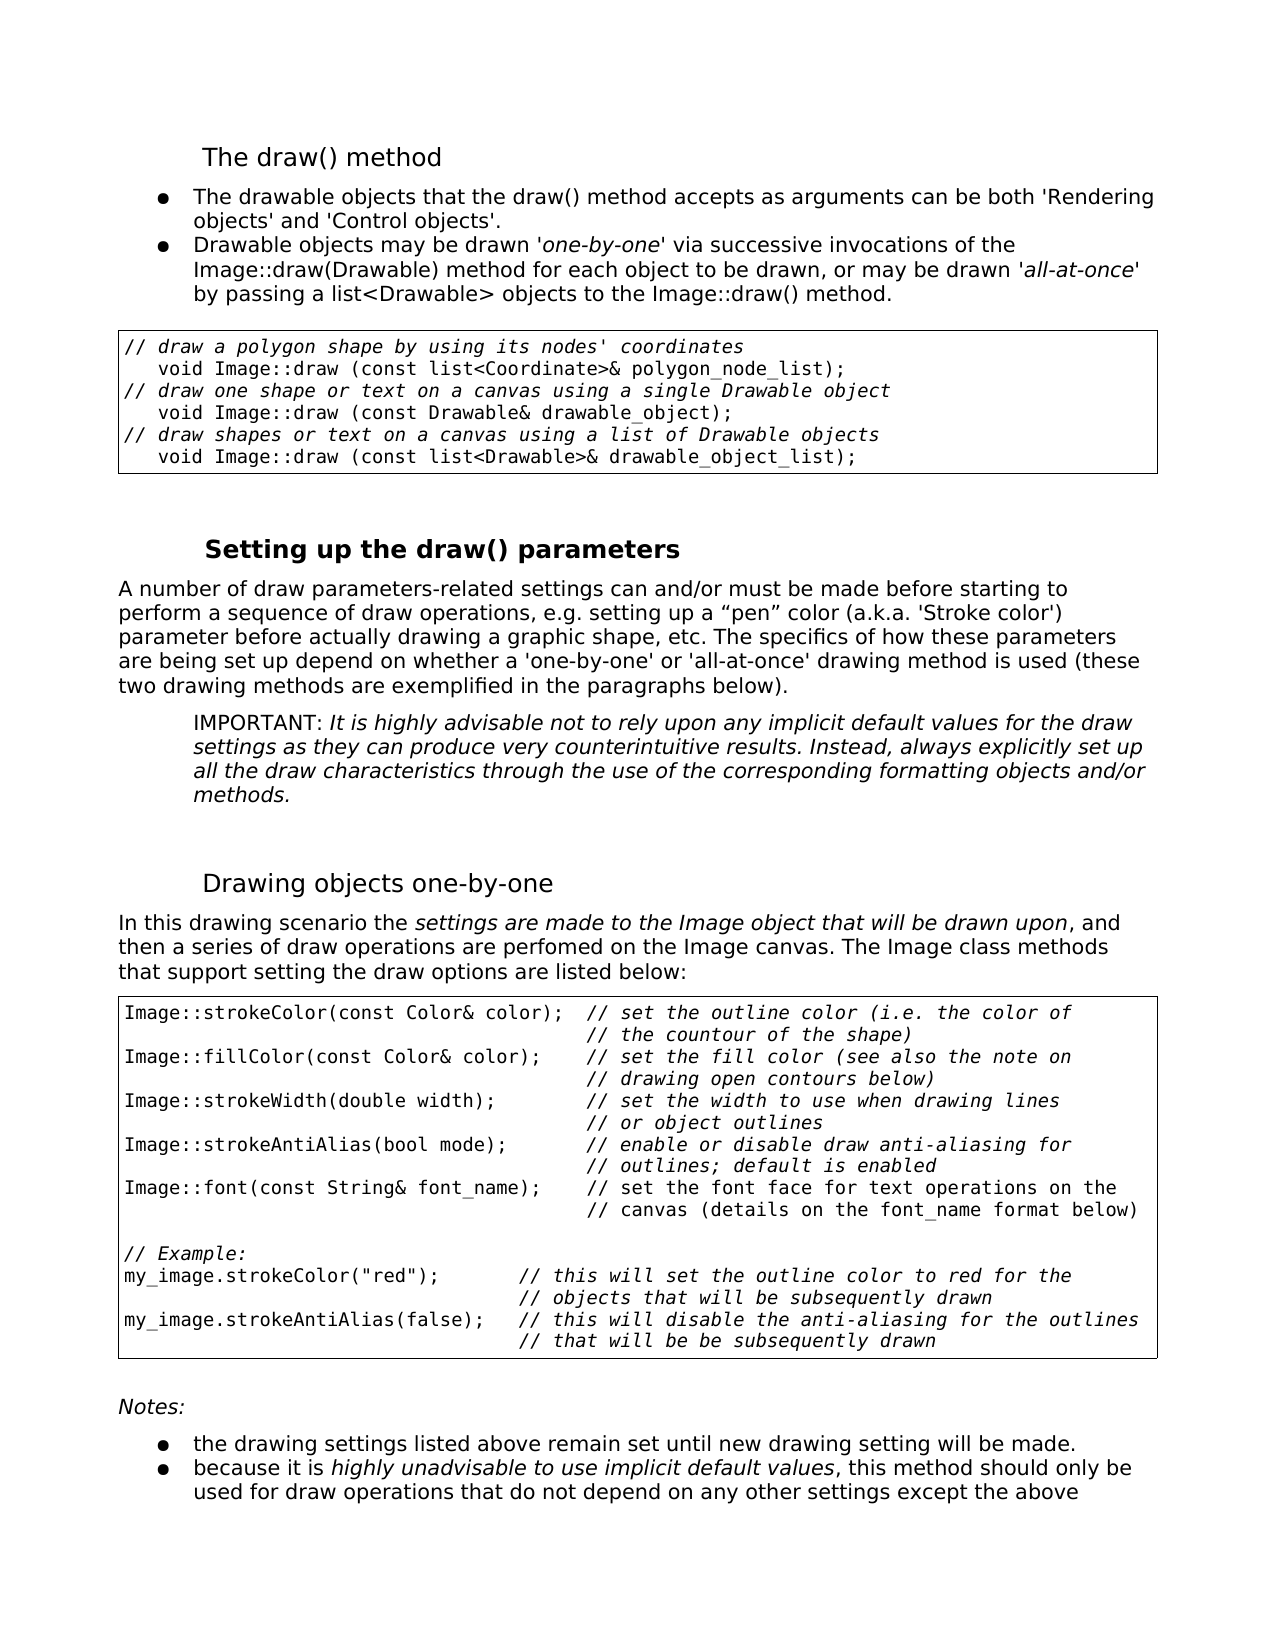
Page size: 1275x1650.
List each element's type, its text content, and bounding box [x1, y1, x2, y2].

text IMPORTANT: It is highly advisable not to rely upon any implicit default values for the draw settings as they can produce very counterintuitive results. Instead, always explicitly set up all the draw characteristics through the use of the corresponding formatting objects and/or methods. [193, 711, 1157, 832]
list because it is highly unadvisable to use implicit default values, this method should only be used for draw operations that do not depend on any other settings except the above [156, 1456, 1157, 1504]
subtitle The draw() method [118, 143, 1157, 172]
list Drawable objects may be drawn 'one-by-one' via successive invocations of the Image::draw(Drawable) method for each object to be drawn, or may be drawn 'all-at-once' by passing a list<Drawable> objects to the Image::draw() method. [156, 233, 1157, 306]
list the drawing settings listed above remain set until new drawing setting will be made. [156, 1432, 1157, 1456]
list The drawable objects that the draw() method accepts as arguments can be both 'Rendering objects' and 'Control objects'. [156, 185, 1157, 233]
table_header Image::strokeColor(const Color& color); // set the outline color (i.e. the color of // the countour of the shape) Image::fillColor(const Color& color); // set the fill color (see also the note on // drawing open contours below) Image::strokeWidth(double width); // set the width to use when drawing lines // or object outlines Image::strokeAntiAlias(bool mode); // enable or disable draw anti-aliasing for // outlines; default is enabled Image::font(const String& font_name); // set the font face for text operations on the // canvas (details on the font_name format below) // Example: my_image.strokeColor("red"); // this will set the outline color to red for the // objects that will be subsequently drawn my_image.strokeAntiAlias(false); // this will disable the anti-aliasing for the outlines // that will be be subsequently drawn [119, 997, 1157, 1358]
text A number of draw parameters-related settings can and/or must be made before starting to perform a sequence of draw operations, e.g. setting up a “pen” color (a.k.a. 'Stroke color') parameter before actually drawing a graphic shape, etc. The specifics of how these parameters are being set up depend on whether a 'one-by-one' or 'all-at-once' drawing method is used (these two drawing methods are exemplified in the paragraphs below). [118, 577, 1157, 698]
table_header // draw a polygon shape by using its nodes' coordinates void Image::draw (const list<Coordinate>& polygon_node_list); // draw one shape or text on a canvas using a single Drawable object void Image::draw (const Drawable& drawable_object); // draw shapes or text on a canvas using a list of Drawable objects void Image::draw (const list<Drawable>& drawable_object_list); [119, 331, 1157, 473]
text Notes: [118, 1395, 1157, 1419]
subtitle Setting up the draw() parameters [118, 535, 1157, 564]
text In this drawing scenario the settings are made to the Image object that will be drawn upon, and then a series of draw operations are perfomed on the Image canvas. The Image class methods that support setting the draw options are listed below: [118, 911, 1157, 984]
subtitle Drawing objects one-by-one [118, 869, 1157, 899]
